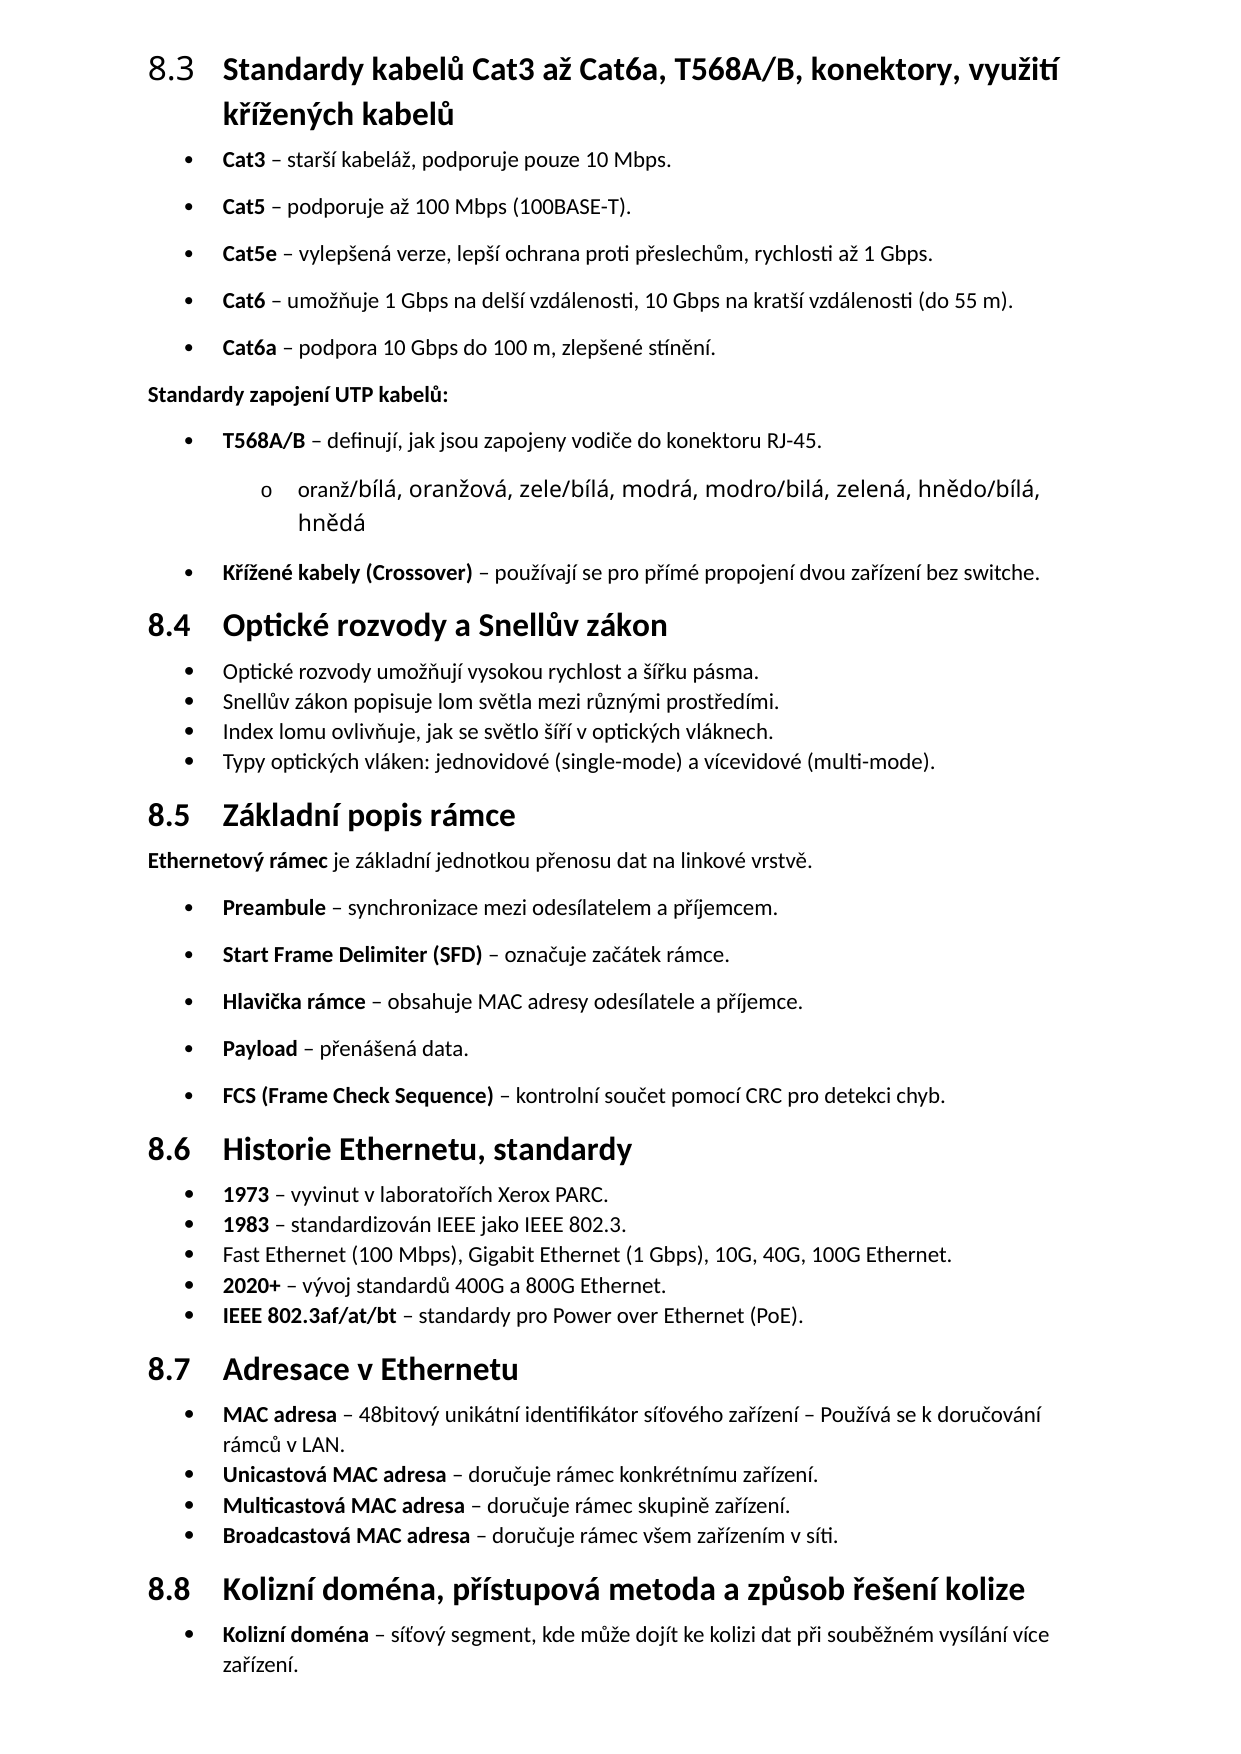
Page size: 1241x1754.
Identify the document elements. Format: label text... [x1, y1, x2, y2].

list Start Frame Delimiter (SFD) – označuje začátek rámce. [185, 940, 1093, 968]
list Fast Ethernet (100 Mbps), Gigabit Ethernet (1 Gbps), 10G, 40G, 100G Ethernet. [185, 1241, 1093, 1268]
list Křížené kabely (Crossover) – používají se pro přímé propojení dvou zařízení bez switche. [185, 558, 1093, 586]
list 1983 – standardizován IEEE jako IEEE 802.3. [185, 1210, 1093, 1238]
list Payload – přenášená data. [185, 1034, 1093, 1062]
list 2020+ – vývoj standardů 400G a 800G Ethernet. [185, 1271, 1093, 1299]
subtitle Základní popis rámce [148, 794, 1093, 835]
list Snellův zákon popisuje lom světla mezi různými prostředími. [185, 687, 1093, 715]
list Typy optických vláken: jednovidové (single-mode) a vícevidové (multi-mode). [185, 747, 1093, 775]
list Preambule – synchronizace mezi odesílatelem a příjemcem. [185, 893, 1093, 921]
list IEEE 802.3af/at/bt – standardy pro Power over Ethernet (PoE). [185, 1301, 1093, 1329]
subtitle Standardy kabelů Cat3 až Cat6a, T568A/B, konektory, využití křížených kabelů [148, 44, 1093, 134]
list Index lomu ovlivňuje, jak se světlo šíří v optických vláknech. [185, 717, 1093, 745]
subtitle Adresace v Ethernetu [148, 1348, 1093, 1388]
list Hlavička rámce – obsahuje MAC adresy odesílatele a příjemce. [185, 987, 1093, 1015]
subtitle Kolizní doména, přístupová metoda a způsob řešení kolize [148, 1568, 1093, 1608]
list 1973 – vyvinut v laboratořích Xerox PARC. [185, 1180, 1093, 1208]
list oranž/bílá, oranžová, zele/bílá, modrá, modro/bilá, zelená, hnědo/bílá, hnědá [260, 473, 1093, 538]
list Optické rozvody umožňují vysokou rychlost a šířku pásma. [185, 657, 1093, 685]
list Cat6a – podpora 10 Gbps do 100 m, zlepšené stínění. [185, 333, 1093, 361]
list Multicastová MAC adresa – doručuje rámec skupině zařízení. [185, 1491, 1093, 1519]
list Unicastová MAC adresa – doručuje rámec konkrétnímu zařízení. [185, 1461, 1093, 1488]
subtitle Optické rozvody a Snellův zákon [148, 604, 1093, 645]
list Cat6 – umožňuje 1 Gbps na delší vzdálenosti, 10 Gbps na kratší vzdálenosti (do 55 m). [185, 286, 1093, 314]
list MAC adresa – 48bitový unikátní identifikátor síťového zařízení – Používá se k doručování rámců v LAN. [185, 1400, 1093, 1458]
list Broadcastová MAC adresa – doručuje rámec všem zařízením v síti. [185, 1521, 1093, 1549]
text Standardy zapojení UTP kabelů: [148, 380, 1093, 408]
text Ethernetový rámec je základní jednotkou přenosu dat na linkové vrstvě. [148, 847, 1093, 874]
list T568A/B – definují, jak jsou zapojeny vodiče do konektoru RJ-45. [185, 427, 1093, 454]
list FCS (Frame Check Sequence) – kontrolní součet pomocí CRC pro detekci chyb. [185, 1081, 1093, 1109]
list Cat5e – vylepšená verze, lepší ochrana proti přeslechům, rychlosti až 1 Gbps. [185, 239, 1093, 267]
list Cat3 – starší kabeláž, podporuje pouze 10 Mbps. [185, 145, 1093, 173]
list Kolizní doména – síťový segment, kde může dojít ke kolizi dat při souběžném vysílání více zařízení. [185, 1620, 1093, 1678]
list Cat5 – podporuje až 100 Mbps (100BASE-T). [185, 192, 1093, 220]
subtitle Historie Ethernetu, standardy [148, 1128, 1093, 1168]
